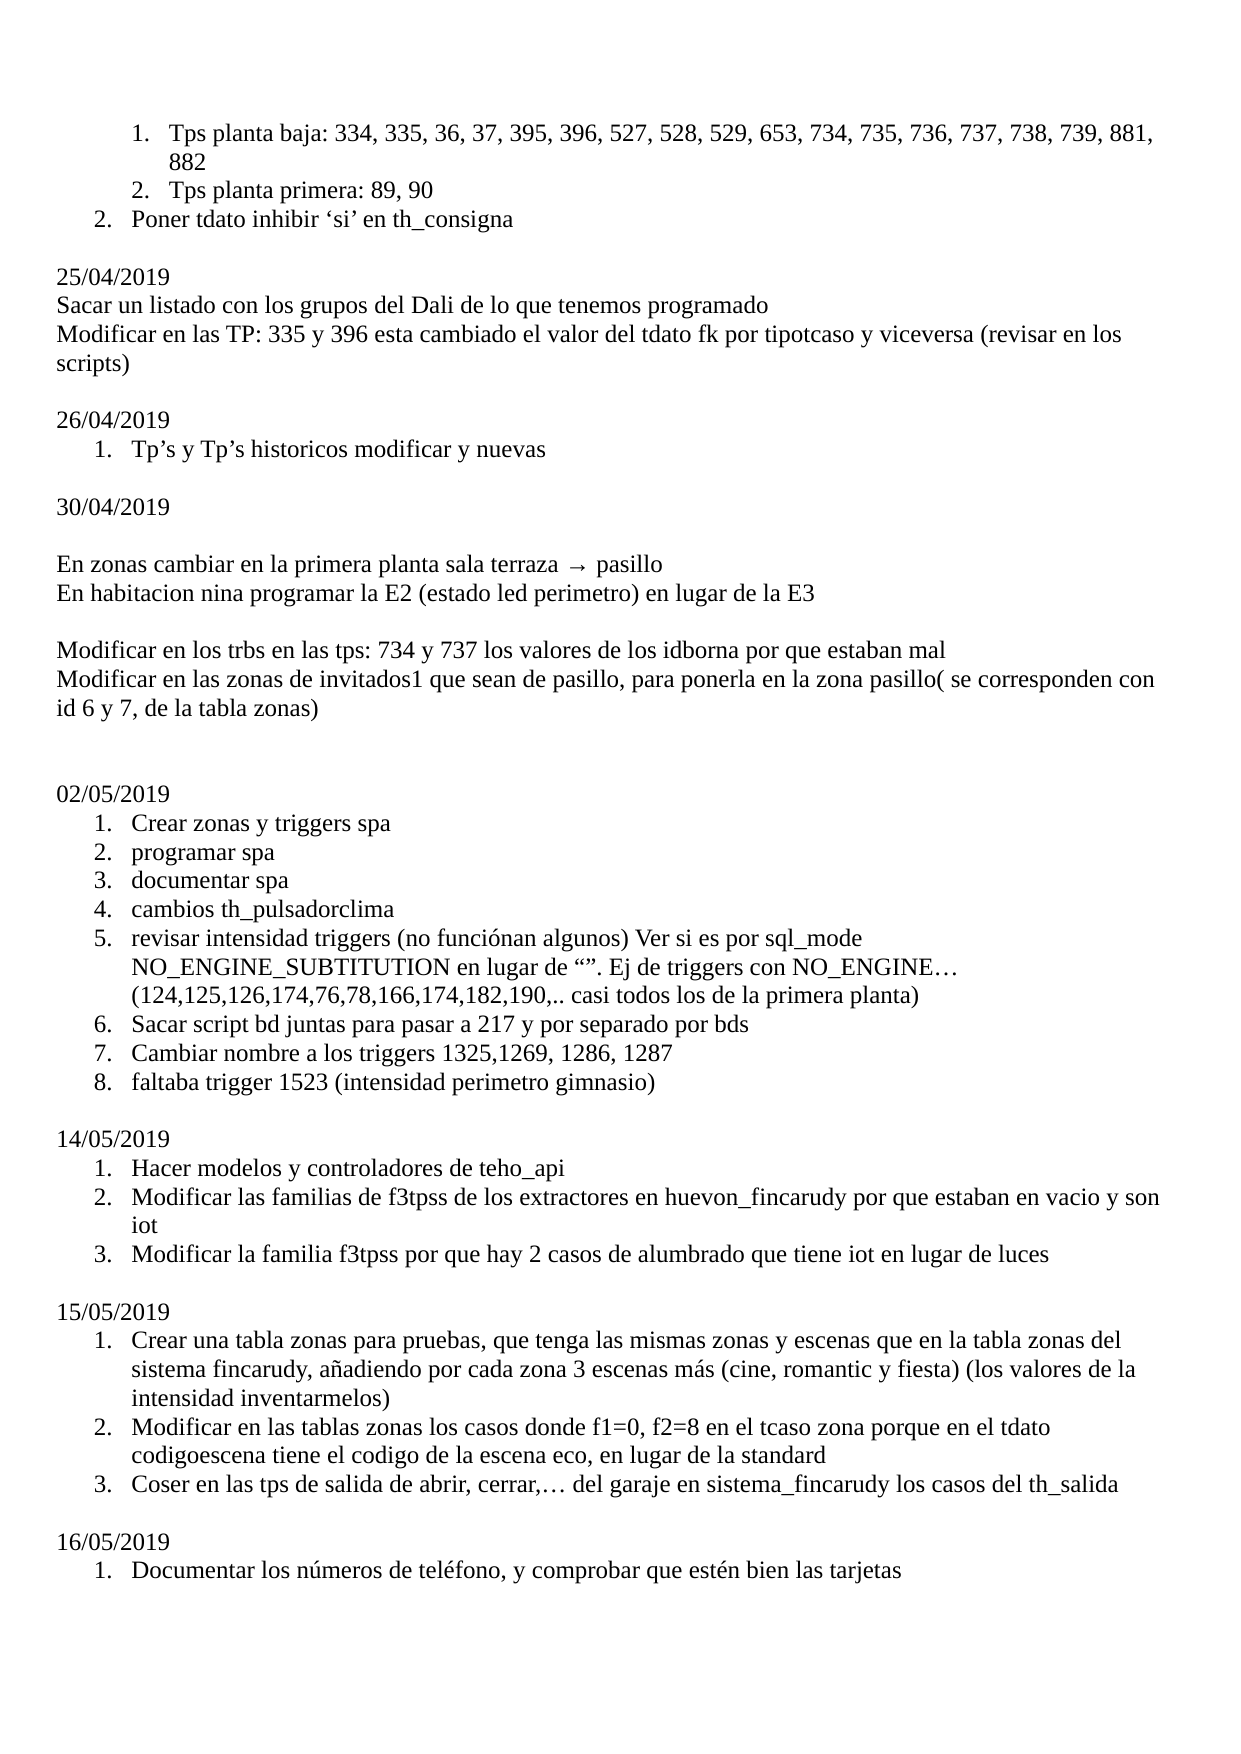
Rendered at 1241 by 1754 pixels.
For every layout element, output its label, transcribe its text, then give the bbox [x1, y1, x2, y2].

list revisar intensidad triggers (no funciónan algunos) Ver si es por sql_mode NO_ENGINE_SUBTITUTION en lugar de “”. Ej de triggers con NO_ENGINE… (124,125,126,174,76,78,166,174,182,190,.. casi todos los de la primera planta) [94, 923, 1167, 1009]
list programar spa [94, 837, 1167, 866]
text Sacar un listado con los grupos del Dali de lo que tenemos programado [56, 291, 1167, 319]
text Modificar en las zonas de invitados1 que sean de pasillo, para ponerla en la zona pasillo( se corresponden con id 6 y 7, de la tabla zonas) [56, 664, 1167, 722]
list Cambiar nombre a los triggers 1325,1269, 1286, 1287 [94, 1038, 1167, 1067]
list Poner tdato inhibir ‘si’ en th_consigna [94, 204, 1167, 233]
list Crear zonas y triggers spa [94, 808, 1167, 837]
list documentar spa [94, 866, 1167, 894]
text 25/04/2019 [56, 262, 1167, 291]
text 15/05/2019 [56, 1297, 1167, 1326]
text 26/04/2019 [56, 406, 1167, 434]
text En habitacion nina programar la E2 (estado led perimetro) en lugar de la E3 [56, 578, 1167, 607]
list Tps planta primera: 89, 90 [131, 176, 1167, 204]
text 14/05/2019 [56, 1124, 1167, 1153]
list Sacar script bd juntas para pasar a 217 y por separado por bds [94, 1009, 1167, 1038]
text 30/04/2019 [56, 492, 1167, 521]
text Modificar en las TP: 335 y 396 esta cambiado el valor del tdato fk por tipotcaso y viceversa (revisar en los scripts) [56, 319, 1167, 377]
list faltaba trigger 1523 (intensidad perimetro gimnasio) [94, 1067, 1167, 1096]
list Tp’s y Tp’s historicos modificar y nuevas [94, 434, 1167, 463]
list Hacer modelos y controladores de teho_api [94, 1153, 1167, 1182]
list Tps planta baja: 334, 335, 36, 37, 395, 396, 527, 528, 529, 653, 734, 735, 736, 737, 738, 739, 881, 882 [131, 118, 1167, 176]
text 16/05/2019 [56, 1527, 1167, 1556]
list Modificar la familia f3tpss por que hay 2 casos de alumbrado que tiene iot en lugar de luces [94, 1239, 1167, 1268]
list Modificar las familias de f3tpss de los extractores en huevon_fincarudy por que estaban en vacio y son iot [94, 1182, 1167, 1239]
list Coser en las tps de salida de abrir, cerrar,… del garaje en sistema_fincarudy los casos del th_salida [94, 1469, 1167, 1498]
list Modificar en las tablas zonas los casos donde f1=0, f2=8 en el tcaso zona porque en el tdato codigoescena tiene el codigo de la escena eco, en lugar de la standard [94, 1412, 1167, 1469]
text Modificar en los trbs en las tps: 734 y 737 los valores de los idborna por que estaban mal [56, 636, 1167, 664]
list Documentar los números de teléfono, y comprobar que estén bien las tarjetas [94, 1556, 1167, 1584]
list Crear una tabla zonas para pruebas, que tenga las mismas zonas y escenas que en la tabla zonas del sistema fincarudy, añadiendo por cada zona 3 escenas más (cine, romantic y fiesta) (los valores de la intensidad inventarmelos) [94, 1326, 1167, 1412]
list cambios th_pulsadorclima [94, 894, 1167, 923]
text 02/05/2019 [56, 779, 1167, 808]
text En zonas cambiar en la primera planta sala terraza → pasillo [56, 549, 1167, 578]
